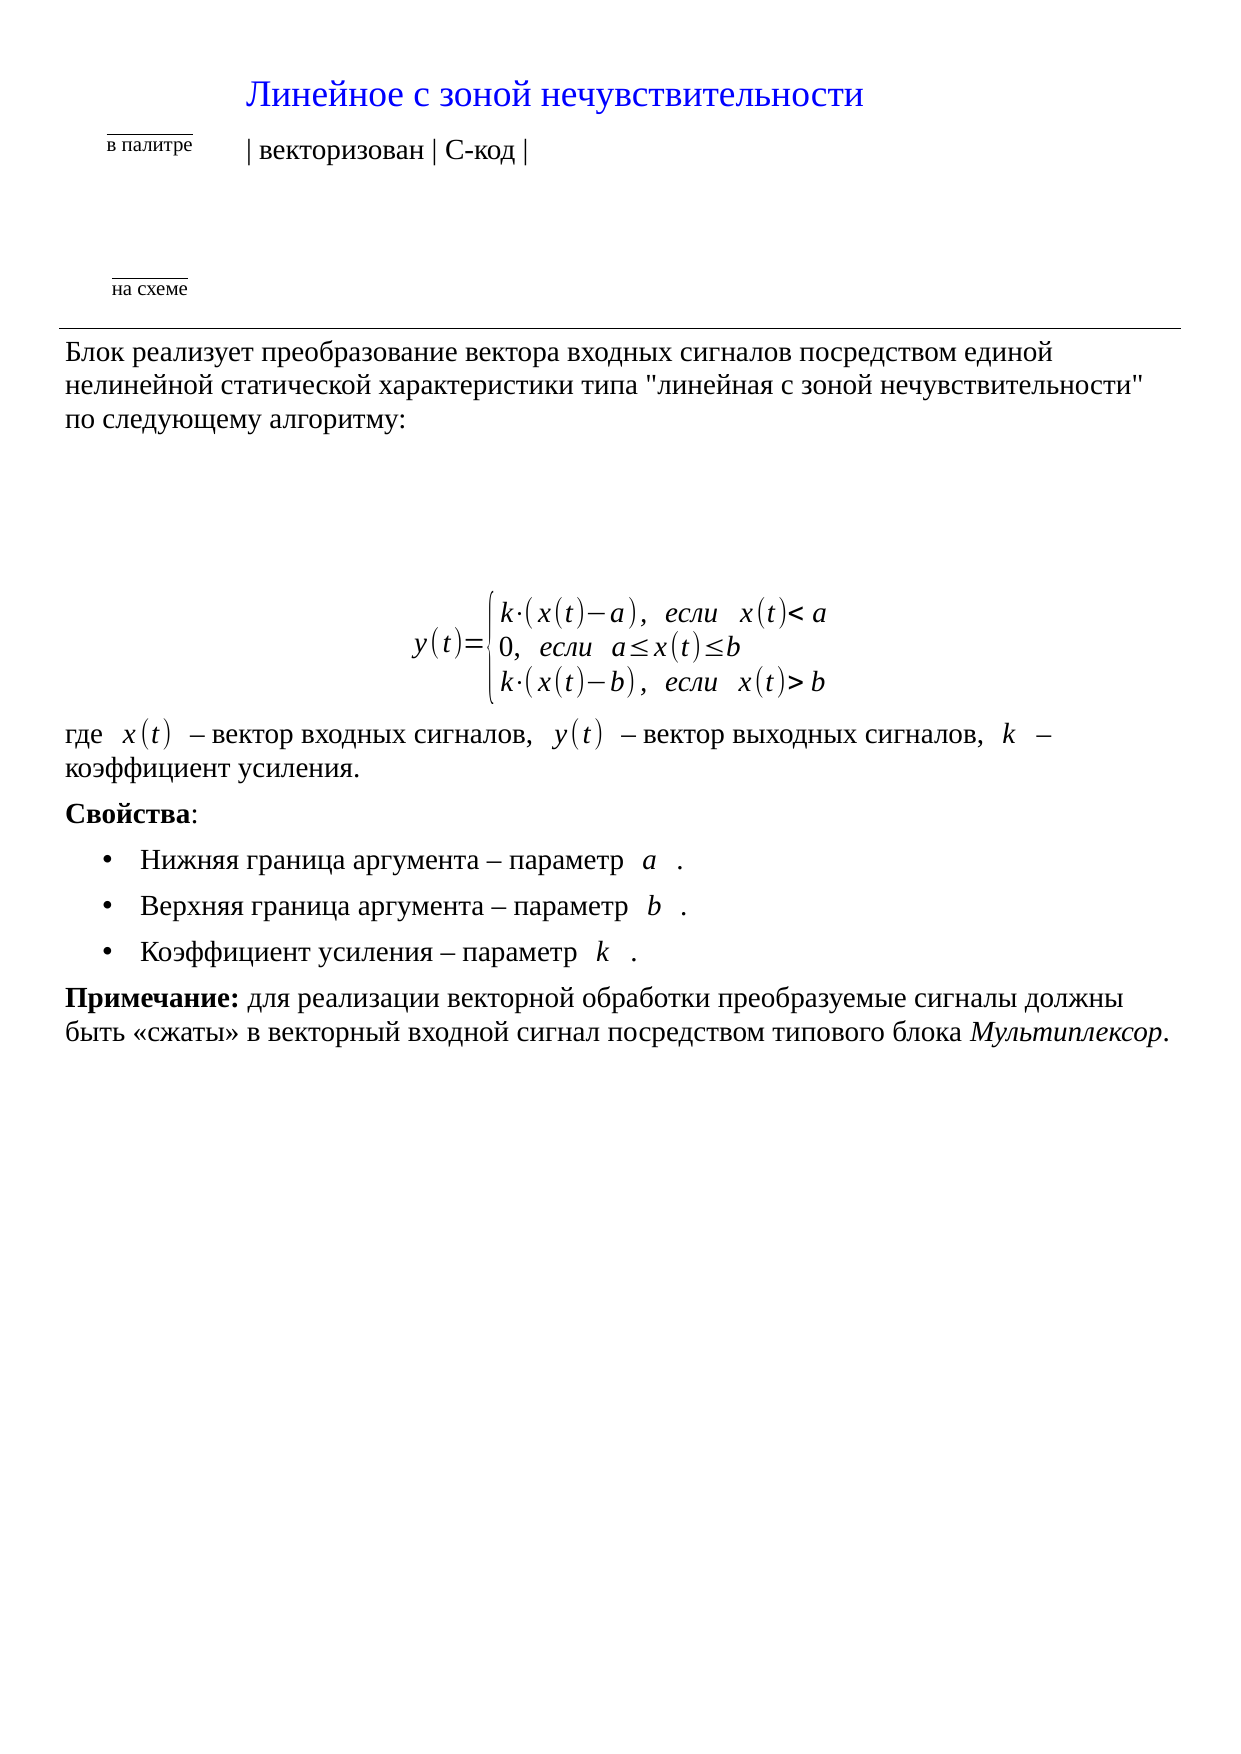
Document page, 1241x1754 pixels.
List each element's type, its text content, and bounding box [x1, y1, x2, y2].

table_cell Блок реализует преобразование вектора входных сигналов посредством единой нелинейной статической характеристики типа "линейная с зоной нечувствительности" по следующему алгоритму: где– вектор входных сигналов,– вектор выходных сигналов,– коэффициент усиления. Свойства: Нижняя граница аргумента – параметр. Верхняя граница аргумента – параметр. Коэффициент усиления – параметр. Примечание: для реализации векторной обработки преобразуемые сигналы должны быть «сжаты» в векторный входной сигнал посредством типового блока Мультиплексор. [59, 329, 1181, 1066]
table_cell | векторизован | C-код | [240, 127, 1181, 184]
table_header Линейное с зоной нечувствительности [240, 59, 1181, 127]
table_cell на схеме [59, 271, 240, 328]
table_cell [240, 184, 1181, 271]
table_cell в палитре [59, 127, 240, 184]
table_header [59, 59, 240, 127]
table_cell [240, 271, 1181, 328]
table_cell [59, 184, 240, 271]
